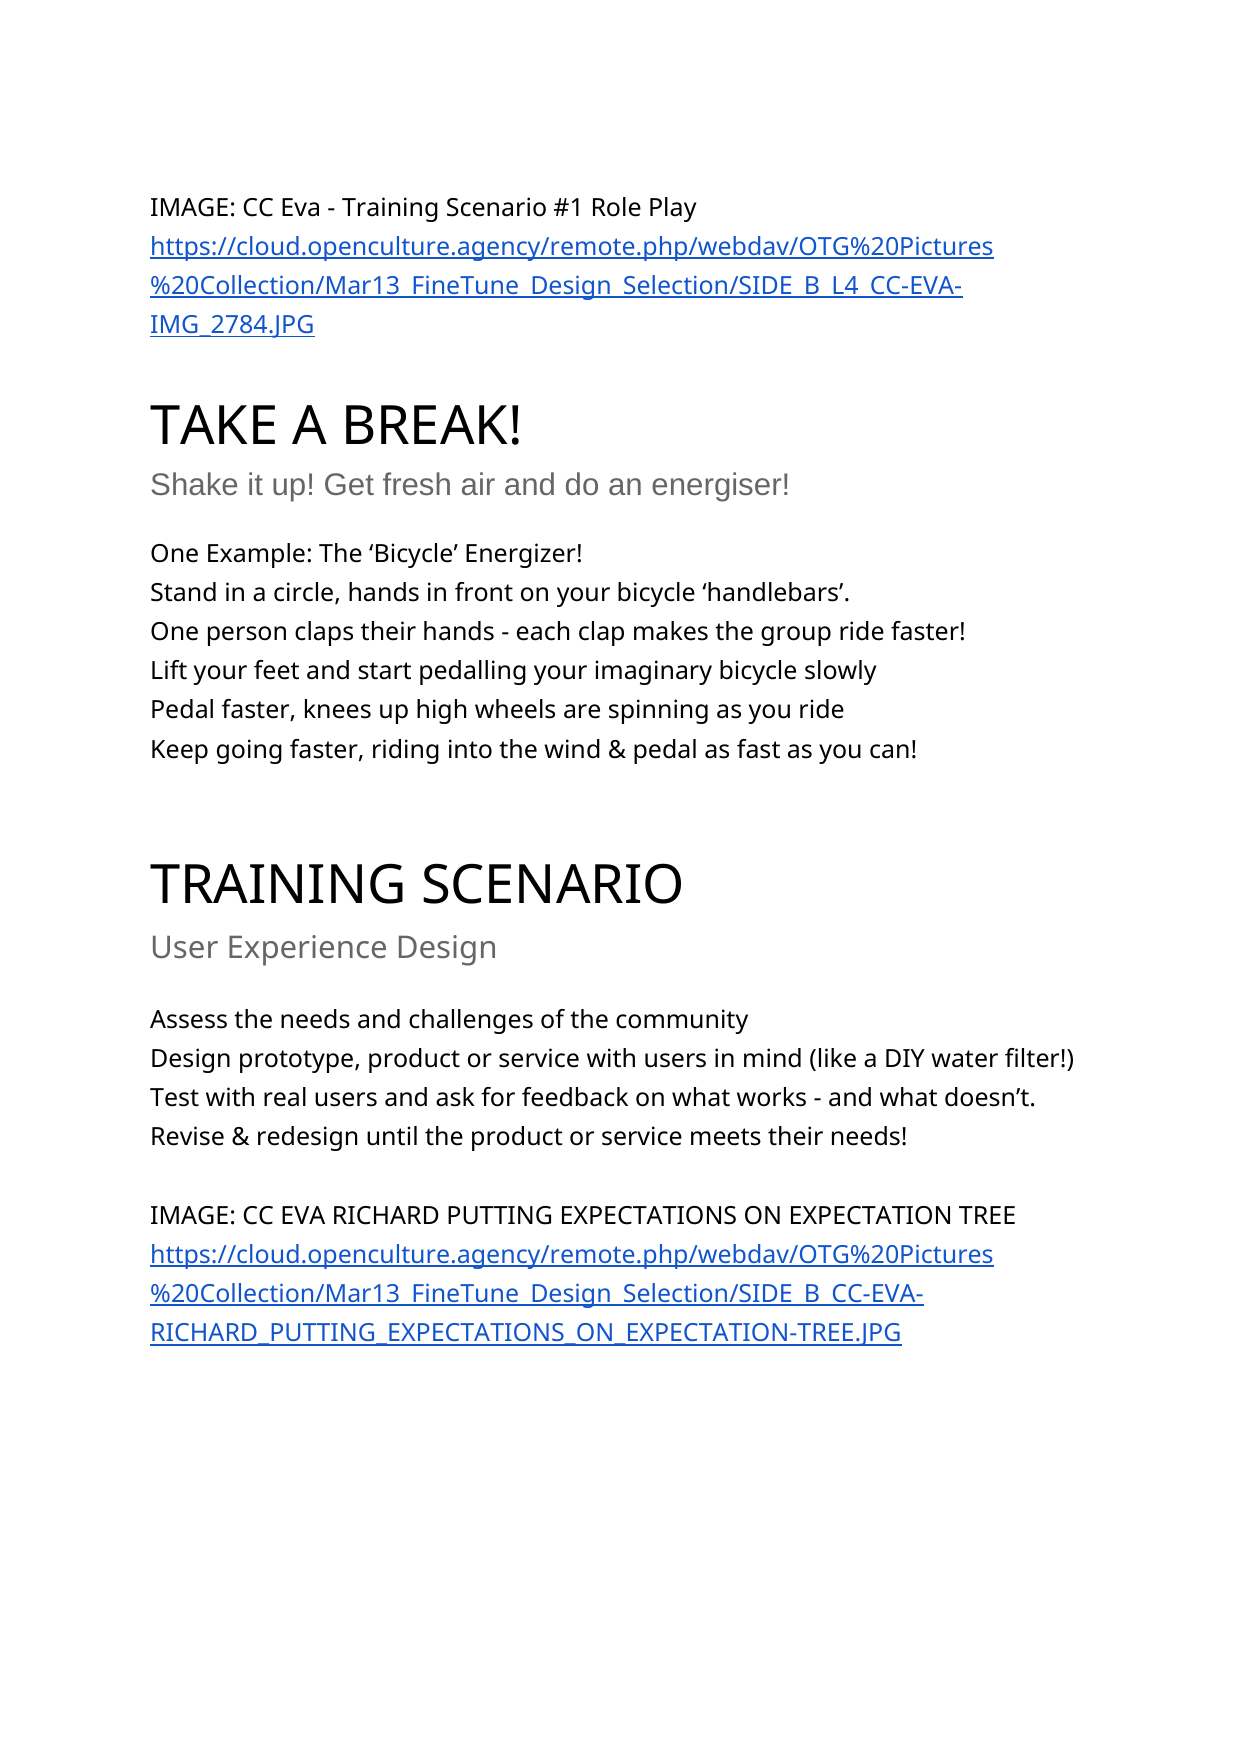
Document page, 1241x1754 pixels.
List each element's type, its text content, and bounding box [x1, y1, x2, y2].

text Pedal faster, knees up high wheels are spinning as you ride [150, 692, 1090, 726]
text Test with real users and ask for feedback on what works - and what doesn’t. [150, 1080, 1090, 1114]
subtitle Shake it up! Get fresh air and do an energiser! [150, 466, 1090, 502]
text Lift your feet and start pedalling your imaginary bicycle slowly [150, 653, 1090, 687]
text IMAGE: CC EVA RICHARD PUTTING EXPECTATIONS ON EXPECTATION TREE [150, 1197, 1090, 1231]
title TRAINING SCENARIO [150, 846, 1090, 919]
text One Example: The ‘Bicycle’ Energizer! [150, 535, 1090, 569]
text IMAGE: CC Eva - Training Scenario #1 Role Play [150, 189, 1090, 223]
text One person claps their hands - each clap makes the group ride faster! [150, 614, 1090, 648]
text https://cloud.openculture.agency/remote.php/webdav/OTG%20Pictures%20Collection/Mar13_FineTune_Design_Selection/SIDE_B_L4_CC-EVA-IMG_2784.JPG [150, 228, 1090, 341]
title TAKE A BREAK! [150, 386, 1090, 460]
subtitle User Experience Design [150, 926, 1090, 968]
text Revise & redesign until the product or service meets their needs! [150, 1119, 1090, 1153]
text Stand in a circle, hands in front on your bicycle ‘handlebars’. [150, 574, 1090, 609]
text Assess the needs and challenges of the community [150, 1001, 1090, 1036]
text Design prototype, product or service with users in mind (like a DIY water filter!) [150, 1041, 1090, 1075]
text Keep going faster, riding into the wind & pedal as fast as you can! [150, 731, 1090, 765]
text https://cloud.openculture.agency/remote.php/webdav/OTG%20Pictures%20Collection/Mar13_FineTune_Design_Selection/SIDE_B_CC-EVA-RICHARD_PUTTING_EXPECTATIONS_ON_EXPECTATION-TREE.JPG [150, 1236, 1090, 1349]
